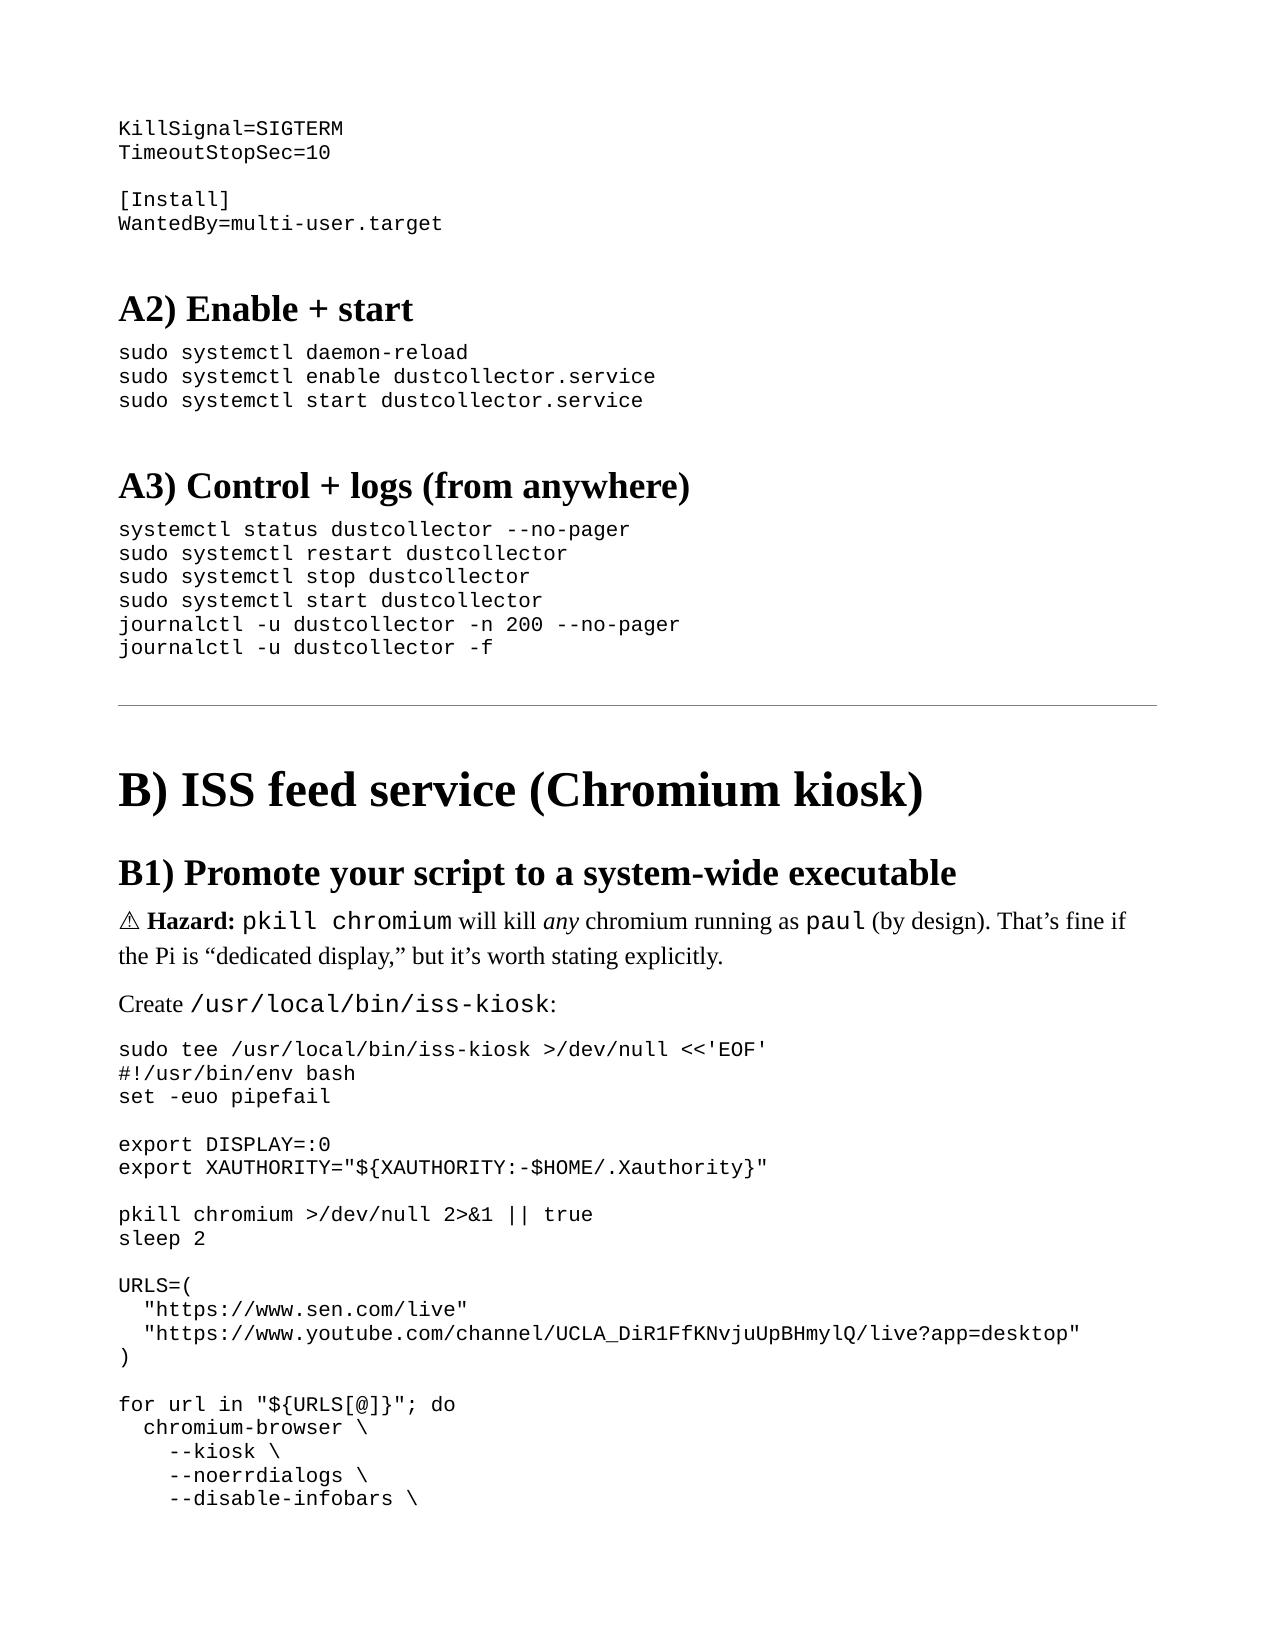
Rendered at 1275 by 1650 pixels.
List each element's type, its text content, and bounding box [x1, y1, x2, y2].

text sleep 2 [118, 1228, 1157, 1252]
text for url in "${URLS[@]}"; do [118, 1394, 1157, 1417]
text "https://www.sen.com/live" [118, 1299, 1157, 1323]
text TimeoutStopSec=10 [118, 142, 1157, 165]
text chromium-browser \ [118, 1417, 1157, 1441]
text #!/usr/bin/env bash [118, 1063, 1157, 1086]
text sudo systemctl daemon-reload [118, 342, 1157, 366]
text ⚠️ Hazard: pkill chromium will kill any chromium running as paul (by design). That’s fine if the Pi is “dedicated display,” but it’s worth stating explicitly. [118, 906, 1157, 970]
text sudo systemctl enable dustcollector.service [118, 366, 1157, 389]
text export DISPLAY=:0 [118, 1133, 1157, 1157]
text --noerrdialogs \ [118, 1464, 1157, 1488]
text sudo systemctl start dustcollector [118, 590, 1157, 614]
text sudo systemctl start dustcollector.service [118, 389, 1157, 413]
text [Install] [118, 189, 1157, 213]
text WantedBy=multi-user.target [118, 213, 1157, 236]
text --kiosk \ [118, 1441, 1157, 1464]
text "https://www.youtube.com/channel/UCLA_DiR1FfKNvjuUpBHmylQ/live?app=desktop" [118, 1323, 1157, 1346]
subtitle B1) Promote your script to a system-wide executable [118, 851, 1157, 894]
text export XAUTHORITY="${XAUTHORITY:-$HOME/.Xauthority}" [118, 1157, 1157, 1181]
text set -euo pipefail [118, 1086, 1157, 1110]
subtitle A3) Control + logs (from anywhere) [118, 463, 1157, 507]
text URLS=( [118, 1275, 1157, 1299]
text systemctl status dustcollector --no-pager [118, 519, 1157, 543]
text journalctl -u dustcollector -f [118, 637, 1157, 661]
text --disable-infobars \ [118, 1488, 1157, 1512]
text pkill chromium >/dev/null 2>&1 || true [118, 1204, 1157, 1228]
subtitle B) ISS feed service (Chromium kiosk) [118, 760, 1157, 817]
text Create /usr/local/bin/iss-kiosk: [118, 989, 1157, 1020]
text sudo systemctl restart dustcollector [118, 543, 1157, 566]
text sudo systemctl stop dustcollector [118, 566, 1157, 590]
subtitle A2) Enable + start [118, 287, 1157, 330]
text ) [118, 1346, 1157, 1370]
text KillSignal=SIGTERM [118, 118, 1157, 142]
text sudo tee /usr/local/bin/iss-kiosk >/dev/null <<'EOF' [118, 1039, 1157, 1063]
text journalctl -u dustcollector -n 200 --no-pager [118, 614, 1157, 637]
